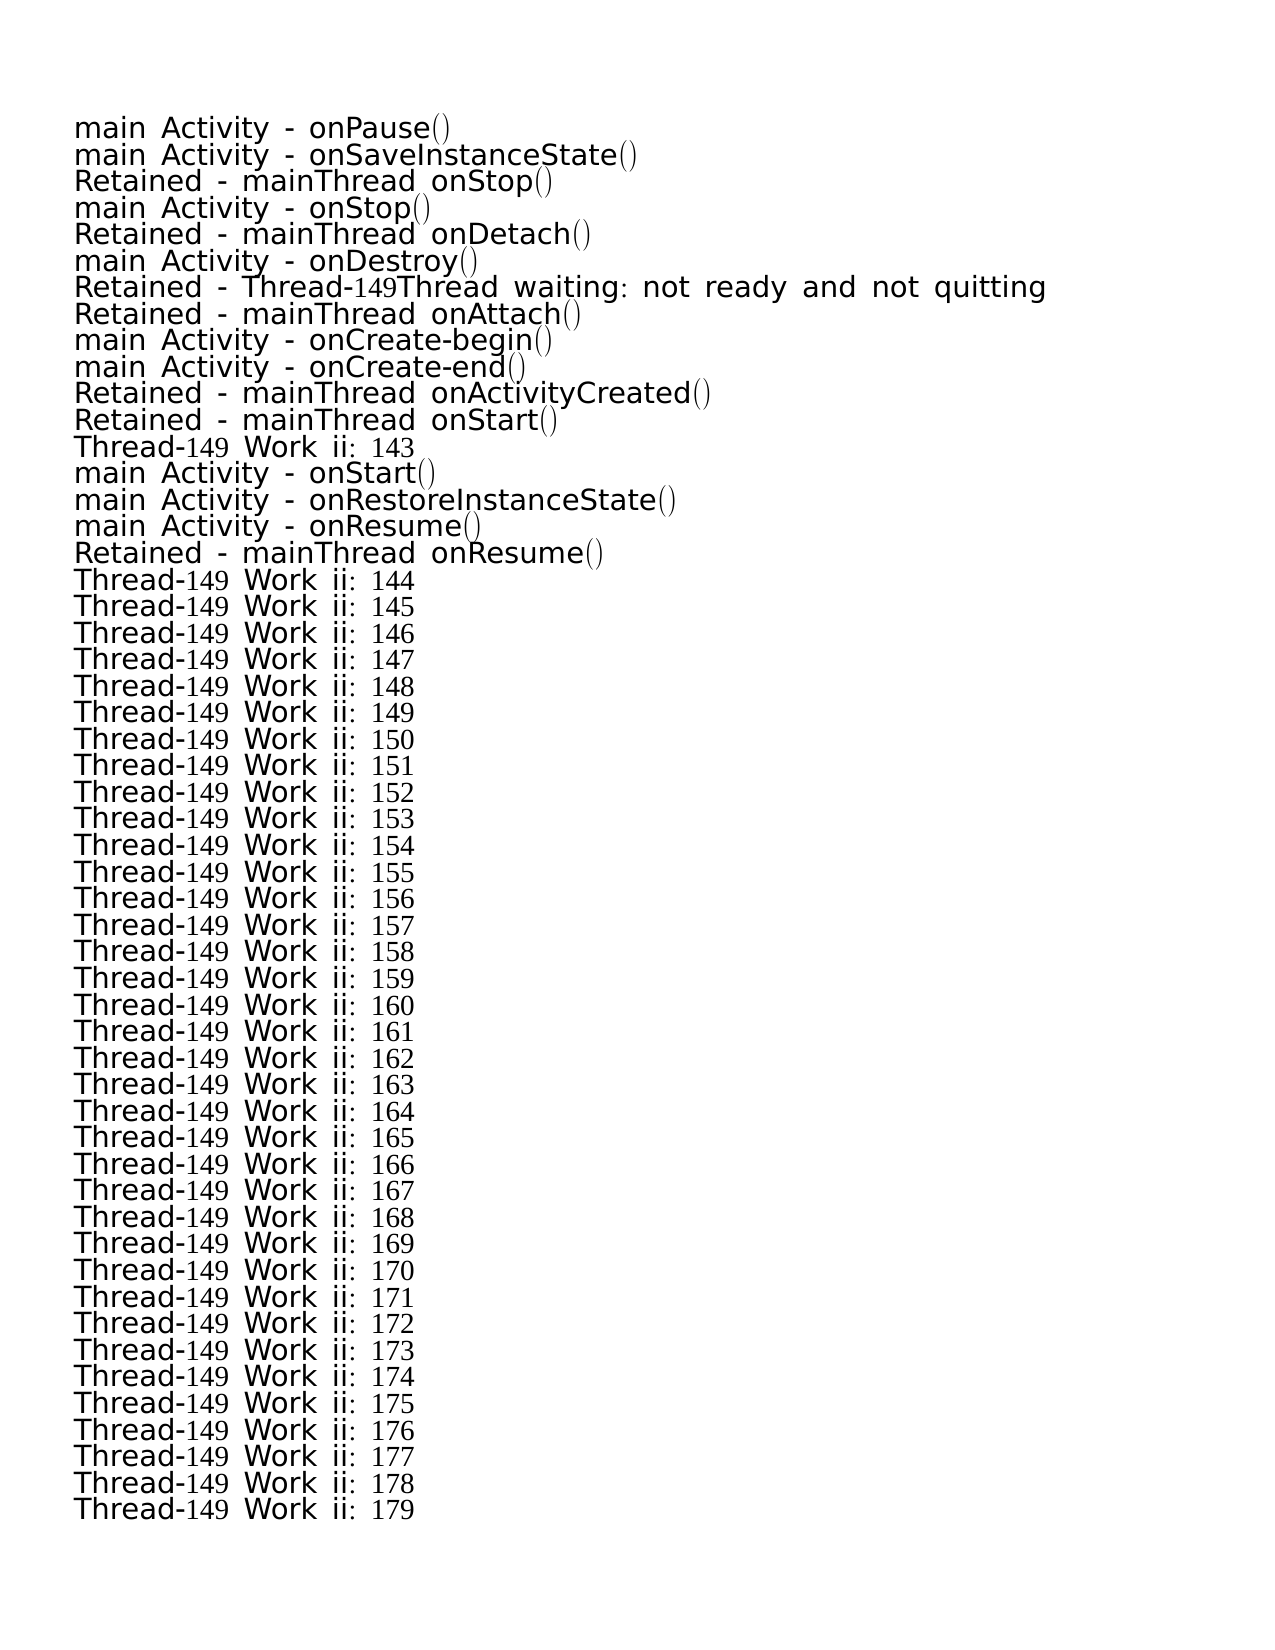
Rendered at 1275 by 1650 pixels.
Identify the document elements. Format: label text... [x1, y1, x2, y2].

text Thread-149 Work ii: 161 [73, 1021, 1201, 1048]
text Thread-149 Work ii: 176 [73, 1420, 1201, 1446]
text Retained - mainThread onDetach() [73, 224, 1201, 251]
text Thread-149 Work ii: 157 [73, 915, 1201, 942]
text Thread-149 Work ii: 158 [73, 942, 1201, 968]
text Thread-149 Work ii: 151 [73, 756, 1201, 782]
text Thread-149 Work ii: 162 [73, 1048, 1201, 1074]
text Thread-149 Work ii: 172 [73, 1313, 1201, 1340]
text main Activity - onCreate-end() [73, 357, 1201, 384]
text Thread-149 Work ii: 156 [73, 888, 1201, 915]
text Thread-149 Work ii: 143 [73, 437, 1201, 463]
text main Activity - onCreate-begin() [73, 331, 1201, 357]
text main Activity - onRestoreInstanceState() [73, 490, 1201, 517]
text Thread-149 Work ii: 146 [73, 623, 1201, 649]
text Thread-149 Work ii: 174 [73, 1367, 1201, 1393]
text Thread-149 Work ii: 155 [73, 862, 1201, 888]
text Thread-149 Work ii: 168 [73, 1207, 1201, 1234]
text Thread-149 Work ii: 165 [73, 1127, 1201, 1154]
text Thread-149 Work ii: 160 [73, 995, 1201, 1021]
text Retained - mainThread onStart() [73, 410, 1201, 437]
text main Activity - onStop() [73, 198, 1201, 224]
text Thread-149 Work ii: 164 [73, 1101, 1201, 1127]
text Retained - mainThread onStop() [73, 171, 1201, 198]
text main Activity - onPause() [73, 118, 1201, 145]
text Thread-149 Work ii: 148 [73, 676, 1201, 702]
text main Activity - onResume() [73, 517, 1201, 543]
text Retained - mainThread onAttach() [73, 304, 1201, 331]
text Retained - mainThread onActivityCreated() [73, 384, 1201, 410]
text Thread-149 Work ii: 149 [73, 702, 1201, 729]
text Retained - mainThread onResume() [73, 543, 1201, 570]
text Thread-149 Work ii: 175 [73, 1393, 1201, 1420]
text Thread-149 Work ii: 147 [73, 649, 1201, 676]
text Thread-149 Work ii: 152 [73, 782, 1201, 809]
text Thread-149 Work ii: 154 [73, 835, 1201, 862]
text Thread-149 Work ii: 150 [73, 729, 1201, 756]
text Retained - Thread-149Thread waiting: not ready and not quitting [73, 277, 1201, 304]
text Thread-149 Work ii: 169 [73, 1234, 1201, 1260]
text main Activity - onSaveInstanceState() [73, 145, 1201, 171]
text Thread-149 Work ii: 179 [73, 1499, 1201, 1526]
text Thread-149 Work ii: 167 [73, 1181, 1201, 1207]
text Thread-149 Work ii: 144 [73, 570, 1201, 596]
text Thread-149 Work ii: 177 [73, 1446, 1201, 1473]
text Thread-149 Work ii: 171 [73, 1287, 1201, 1313]
text Thread-149 Work ii: 173 [73, 1340, 1201, 1367]
text Thread-149 Work ii: 145 [73, 596, 1201, 623]
text Thread-149 Work ii: 166 [73, 1154, 1201, 1181]
text main Activity - onStart() [73, 463, 1201, 490]
text main Activity - onDestroy() [73, 251, 1201, 277]
text Thread-149 Work ii: 159 [73, 968, 1201, 995]
text Thread-149 Work ii: 153 [73, 809, 1201, 835]
text Thread-149 Work ii: 178 [73, 1473, 1201, 1499]
text Thread-149 Work ii: 170 [73, 1260, 1201, 1287]
text Thread-149 Work ii: 163 [73, 1074, 1201, 1101]
